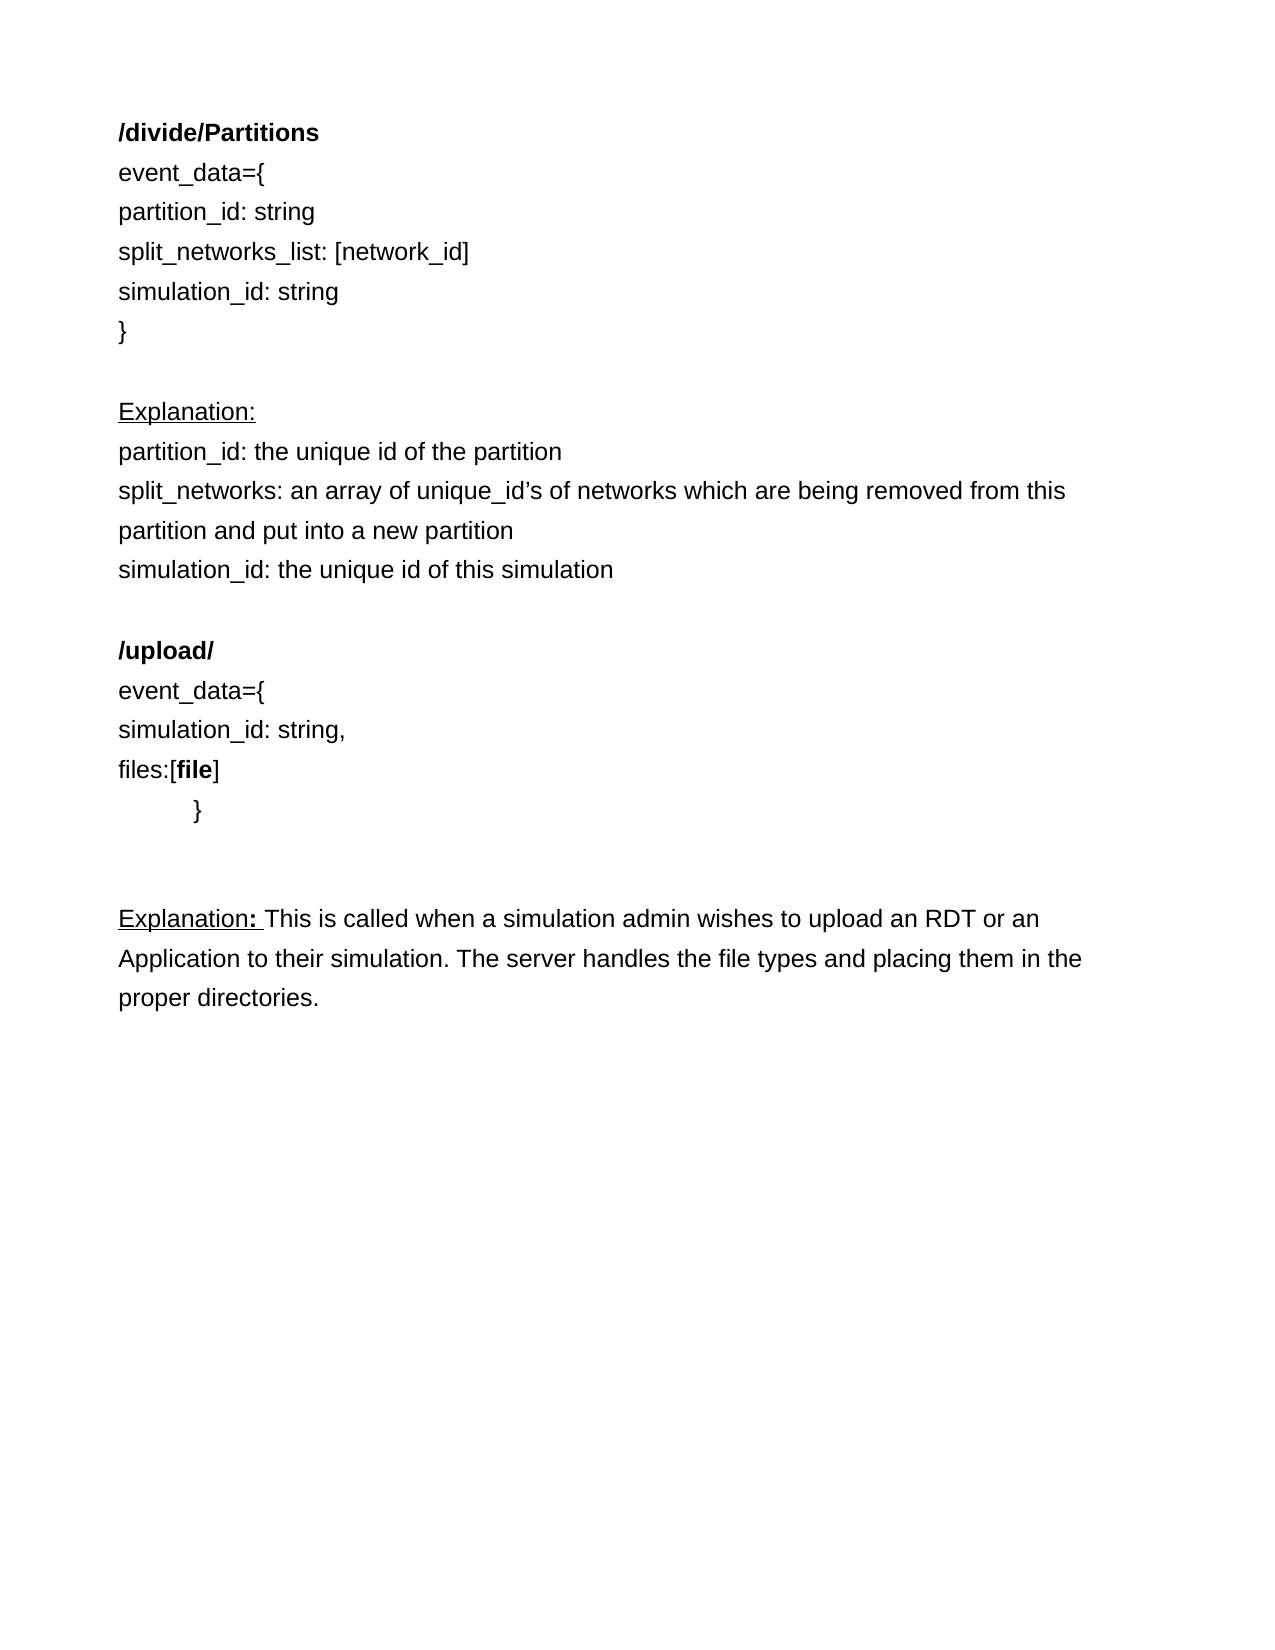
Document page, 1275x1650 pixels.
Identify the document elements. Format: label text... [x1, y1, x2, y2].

text } [118, 794, 1157, 823]
text partition_id: string [118, 197, 1157, 226]
text partition_id: the unique id of the partition [118, 437, 1157, 465]
text split_networks_list: [network_id] [118, 237, 1157, 266]
text Explanation: [118, 397, 1157, 426]
text simulation_id: string, [118, 715, 1157, 744]
text event_data={ [118, 158, 1157, 186]
text simulation_id: the unique id of this simulation [118, 555, 1157, 584]
text } [118, 316, 1157, 345]
text split_networks: an array of unique_id’s of networks which are being removed from this partition and put into a new partition [118, 476, 1157, 544]
text simulation_id: string [118, 277, 1157, 305]
text /upload/ [118, 636, 1157, 665]
text Explanation: This is called when a simulation admin wishes to upload an RDT or an Application to their simulation. The server handles the file types and placing them in the proper directories. [118, 904, 1157, 1012]
text event_data={ [118, 676, 1157, 704]
text files:[file] [118, 755, 1157, 784]
text /divide/Partitions [118, 118, 1157, 147]
